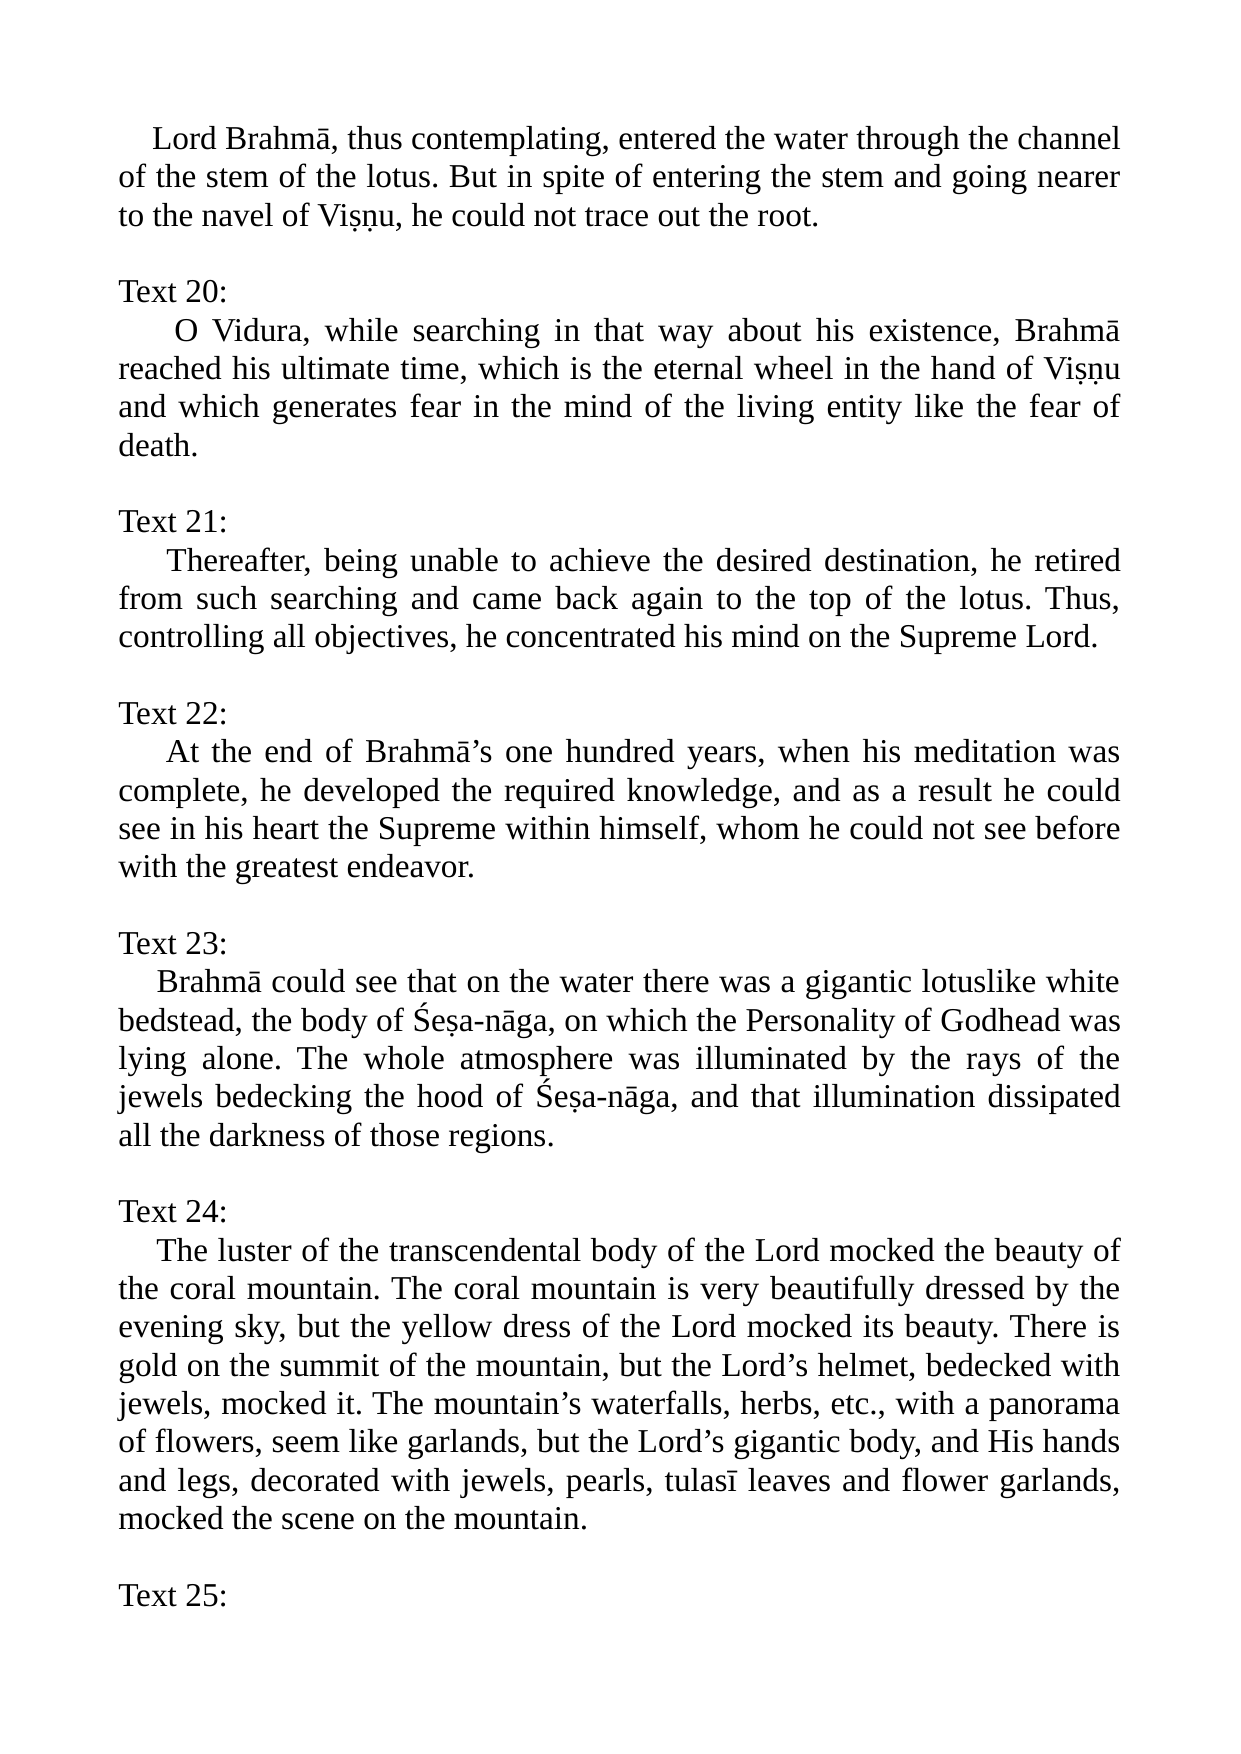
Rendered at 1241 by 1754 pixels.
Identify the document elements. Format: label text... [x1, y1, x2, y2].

text O Vidura, while searching in that way about his existence, Brahmā reached his ultimate time, which is the eternal wheel in the hand of Viṣṇu and which generates fear in the mind of the living entity like the fear of death. [118, 310, 1122, 463]
text Thereafter, being unable to achieve the desired destination, he retired from such searching and came back again to the top of the lotus. Thus, controlling all objectives, he concentrated his mind on the Supreme Lord. [118, 540, 1122, 655]
text Text 21: [118, 501, 1122, 540]
text Brahmā could see that on the water there was a gigantic lotuslike white bedstead, the body of Śeṣa-nāga, on which the Personality of Godhead was lying alone. The whole atmosphere was illuminated by the rays of the jewels bedecking the hood of Śeṣa-nāga, and that illumination dissipated all the darkness of those regions. [118, 961, 1122, 1153]
text Text 22: [118, 693, 1122, 731]
text Text 20: [118, 271, 1122, 310]
text At the end of Brahmā’s one hundred years, when his meditation was complete, he developed the required knowledge, and as a result he could see in his heart the Supreme within himself, whom he could not see before with the greatest endeavor. [118, 731, 1122, 885]
text The luster of the transcendental body of the Lord mocked the beauty of the coral mountain. The coral mountain is very beautifully dressed by the evening sky, but the yellow dress of the Lord mocked its beauty. There is gold on the summit of the mountain, but the Lord’s helmet, bedecked with jewels, mocked it. The mountain’s waterfalls, herbs, etc., with a panorama of flowers, seem like garlands, but the Lord’s gigantic body, and His hands and legs, decorated with jewels, pearls, tulasī leaves and flower garlands, mocked the scene on the mountain. [118, 1230, 1122, 1536]
text Text 25: [118, 1575, 1122, 1613]
text Lord Brahmā, thus contemplating, entered the water through the channel of the stem of the lotus. But in spite of entering the stem and going nearer to the navel of Viṣṇu, he could not trace out the root. [118, 118, 1122, 233]
text Text 24: [118, 1191, 1122, 1230]
text Text 23: [118, 923, 1122, 961]
